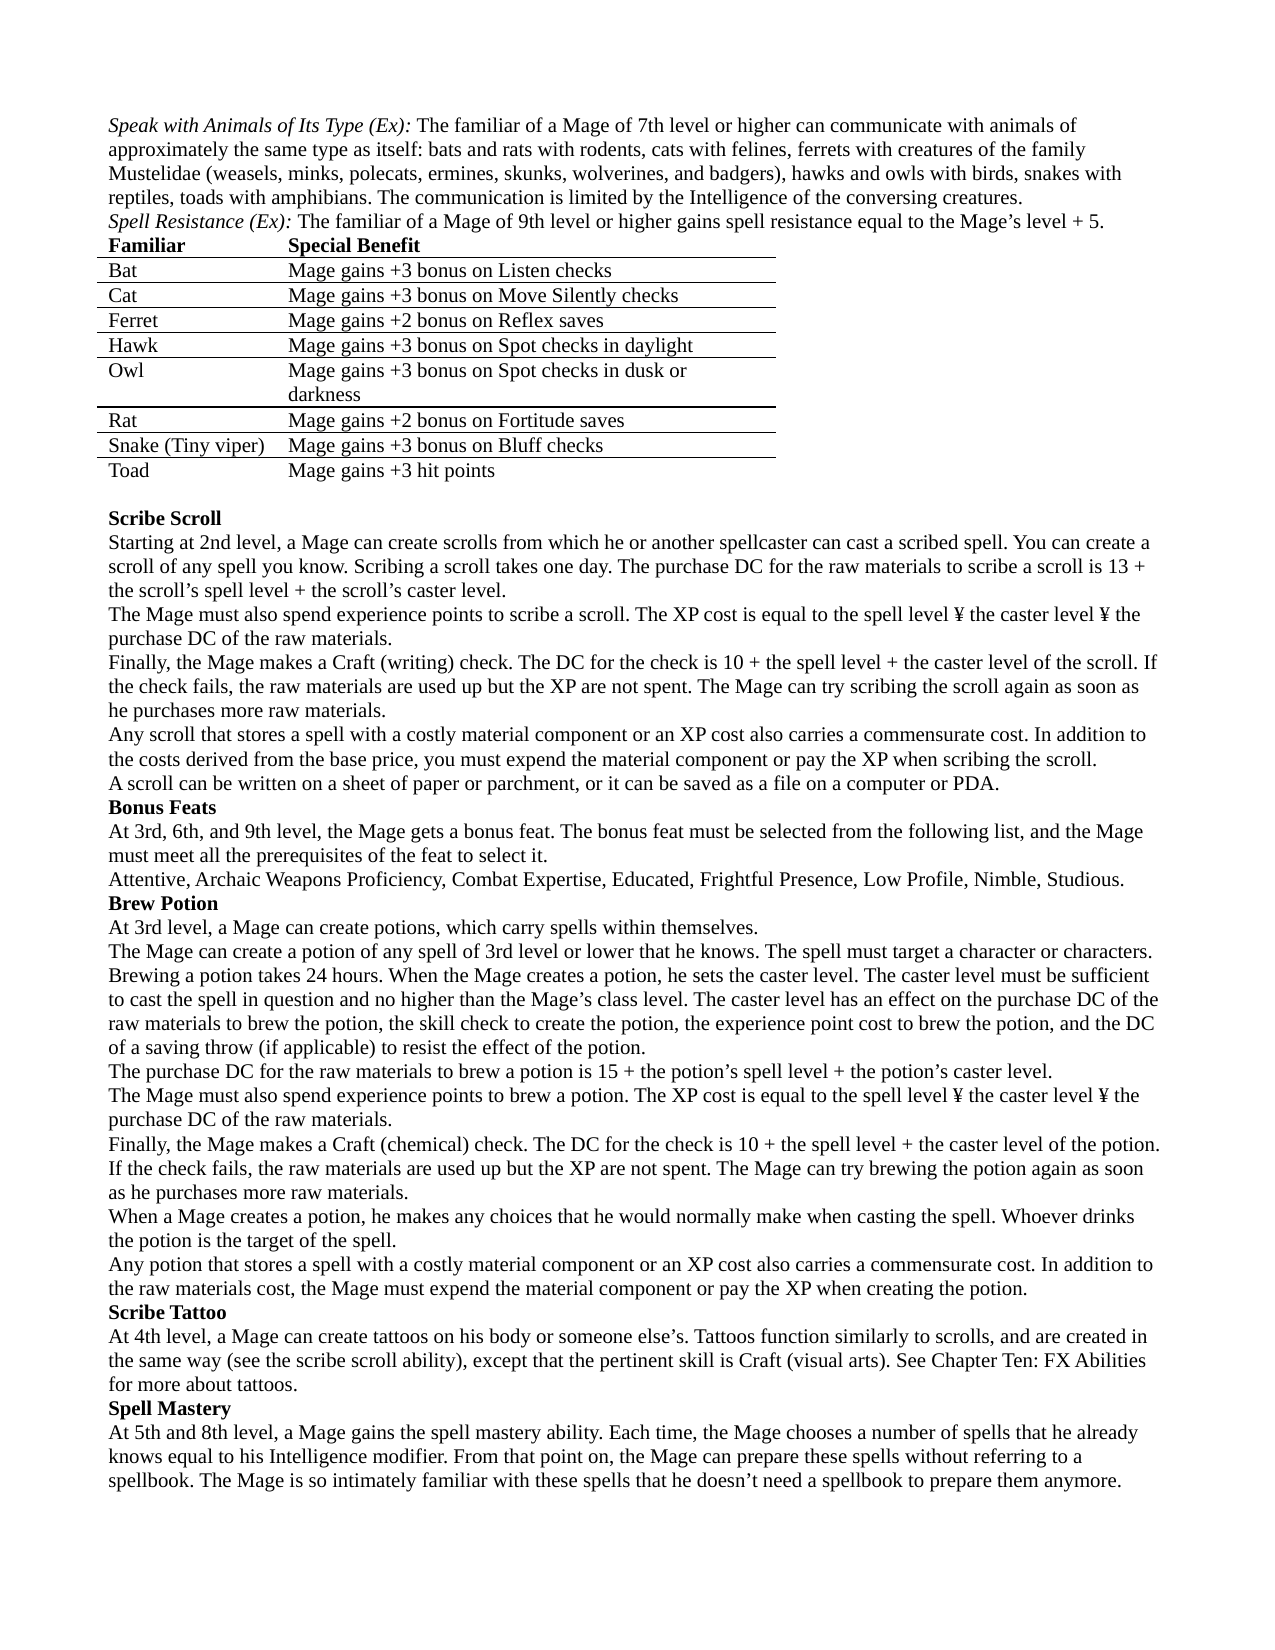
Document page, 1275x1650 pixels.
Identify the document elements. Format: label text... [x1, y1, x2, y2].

table_cell Mage gains +2 bonus on Reflex saves [277, 308, 776, 332]
text Starting at 2nd level, a Mage can create scrolls from which he or another spellcaster can cast a scribed spell. You can create a scroll of any spell you know. Scribing a scroll takes one day. The purchase DC for the raw materials to scribe a scroll is 13 + the scroll’s spell level + the scroll’s caster level. [108, 530, 1162, 602]
table_cell Rat [97, 408, 277, 432]
table_cell Mage gains +3 bonus on Spot checks in daylight [277, 333, 776, 357]
text Spell Resistance (Ex): The familiar of a Mage of 9th level or higher gains spell resistance equal to the Mage’s level + 5. [108, 209, 1162, 233]
text Speak with Animals of Its Type (Ex): The familiar of a Mage of 7th level or higher can communicate with animals of approximately the same type as itself: bats and rats with rodents, cats with felines, ferrets with creatures of the family Mustelidae (weasels, minks, polecats, ermines, skunks, wolverines, and badgers), hawks and owls with birds, snakes with reptiles, toads with amphibians. The communication is limited by the Intelligence of the conversing creatures. [108, 112, 1162, 209]
table_cell Snake (Tiny viper) [97, 433, 277, 457]
subtitle Spell Mastery [108, 1396, 1162, 1420]
text At 3rd level, a Mage can create potions, which carry spells within themselves. [108, 915, 1162, 939]
text Scribe Scroll [108, 506, 1162, 530]
text The Mage can create a potion of any spell of 3rd level or lower that he knows. The spell must target a character or characters. Brewing a potion takes 24 hours. When the Mage creates a potion, he sets the caster level. The caster level must be sufficient to cast the spell in question and no higher than the Mage’s class level. The caster level has an effect on the purchase DC of the raw materials to brew the potion, the skill check to create the potion, the experience point cost to brew the potion, and the DC of a saving throw (if applicable) to resist the effect of the potion. [108, 939, 1162, 1059]
table_header Special Benefit [277, 233, 776, 257]
text Finally, the Mage makes a Craft (chemical) check. The DC for the check is 10 + the spell level + the caster level of the potion. If the check fails, the raw materials are used up but the XP are not spent. The Mage can try brewing the potion again as soon as he purchases more raw materials. [108, 1131, 1162, 1204]
text The Mage must also spend experience points to brew a potion. The XP cost is equal to the spell level ¥ the caster level ¥ the purchase DC of the raw materials. [108, 1083, 1162, 1131]
text At 3rd, 6th, and 9th level, the Mage gets a bonus feat. The bonus feat must be selected from the following list, and the Mage must meet all the prerequisites of the feat to select it. [108, 819, 1162, 867]
table_cell Bat [97, 258, 277, 282]
table_cell Toad [97, 458, 277, 482]
table_cell Hawk [97, 333, 277, 357]
text The Mage must also spend experience points to scribe a scroll. The XP cost is equal to the spell level ¥ the caster level ¥ the purchase DC of the raw materials. [108, 602, 1162, 650]
text Finally, the Mage makes a Craft (writing) check. The DC for the check is 10 + the spell level + the caster level of the scroll. If the check fails, the raw materials are used up but the XP are not spent. The Mage can try scribing the scroll again as soon as he purchases more raw materials. [108, 650, 1162, 722]
subtitle Bonus Feats [108, 794, 1162, 819]
text At 4th level, a Mage can create tattoos on his body or someone else’s. Tattoos function similarly to scrolls, and are created in the same way (see the scribe scroll ability), except that the pertinent skill is Craft (visual arts). See Chapter Ten: FX Abilities for more about tattoos. [108, 1324, 1162, 1396]
table_cell Ferret [97, 308, 277, 332]
table_cell Cat [97, 283, 277, 307]
text Attentive, Archaic Weapons Proficiency, Combat Expertise, Educated, Frightful Presence, Low Profile, Nimble, Studious. [108, 867, 1162, 891]
subtitle Brew Potion [108, 891, 1162, 915]
text A scroll can be written on a sheet of paper or parchment, or it can be saved as a file on a computer or PDA. [108, 771, 1162, 794]
table_cell Mage gains +3 bonus on Bluff checks [277, 433, 776, 457]
table_cell Mage gains +3 bonus on Spot checks in dusk or darkness [277, 358, 776, 406]
table_header Familiar [97, 233, 277, 257]
text At 5th and 8th level, a Mage gains the spell mastery ability. Each time, the Mage chooses a number of spells that he already knows equal to his Intelligence modifier. From that point on, the Mage can prepare these spells without referring to a spellbook. The Mage is so intimately familiar with these spells that he doesn’t need a spellbook to prepare them anymore. [108, 1420, 1162, 1492]
text Any scroll that stores a spell with a costly material component or an XP cost also carries a commensurate cost. In addition to the costs derived from the base price, you must expend the material component or pay the XP when scribing the scroll. [108, 722, 1162, 771]
table_cell Mage gains +3 hit points [277, 458, 776, 482]
table_cell Owl [97, 358, 277, 406]
table_cell Mage gains +2 bonus on Fortitude saves [277, 408, 776, 432]
text Any potion that stores a spell with a costly material component or an XP cost also carries a commensurate cost. In addition to the raw materials cost, the Mage must expend the material component or pay the XP when creating the potion. [108, 1252, 1162, 1300]
subtitle Scribe Tattoo [108, 1300, 1162, 1324]
text The purchase DC for the raw materials to brew a potion is 15 + the potion’s spell level + the potion’s caster level. [108, 1059, 1162, 1083]
table_cell Mage gains +3 bonus on Listen checks [277, 258, 776, 282]
table_cell Mage gains +3 bonus on Move Silently checks [277, 283, 776, 307]
text When a Mage creates a potion, he makes any choices that he would normally make when casting the spell. Whoever drinks the potion is the target of the spell. [108, 1204, 1162, 1252]
